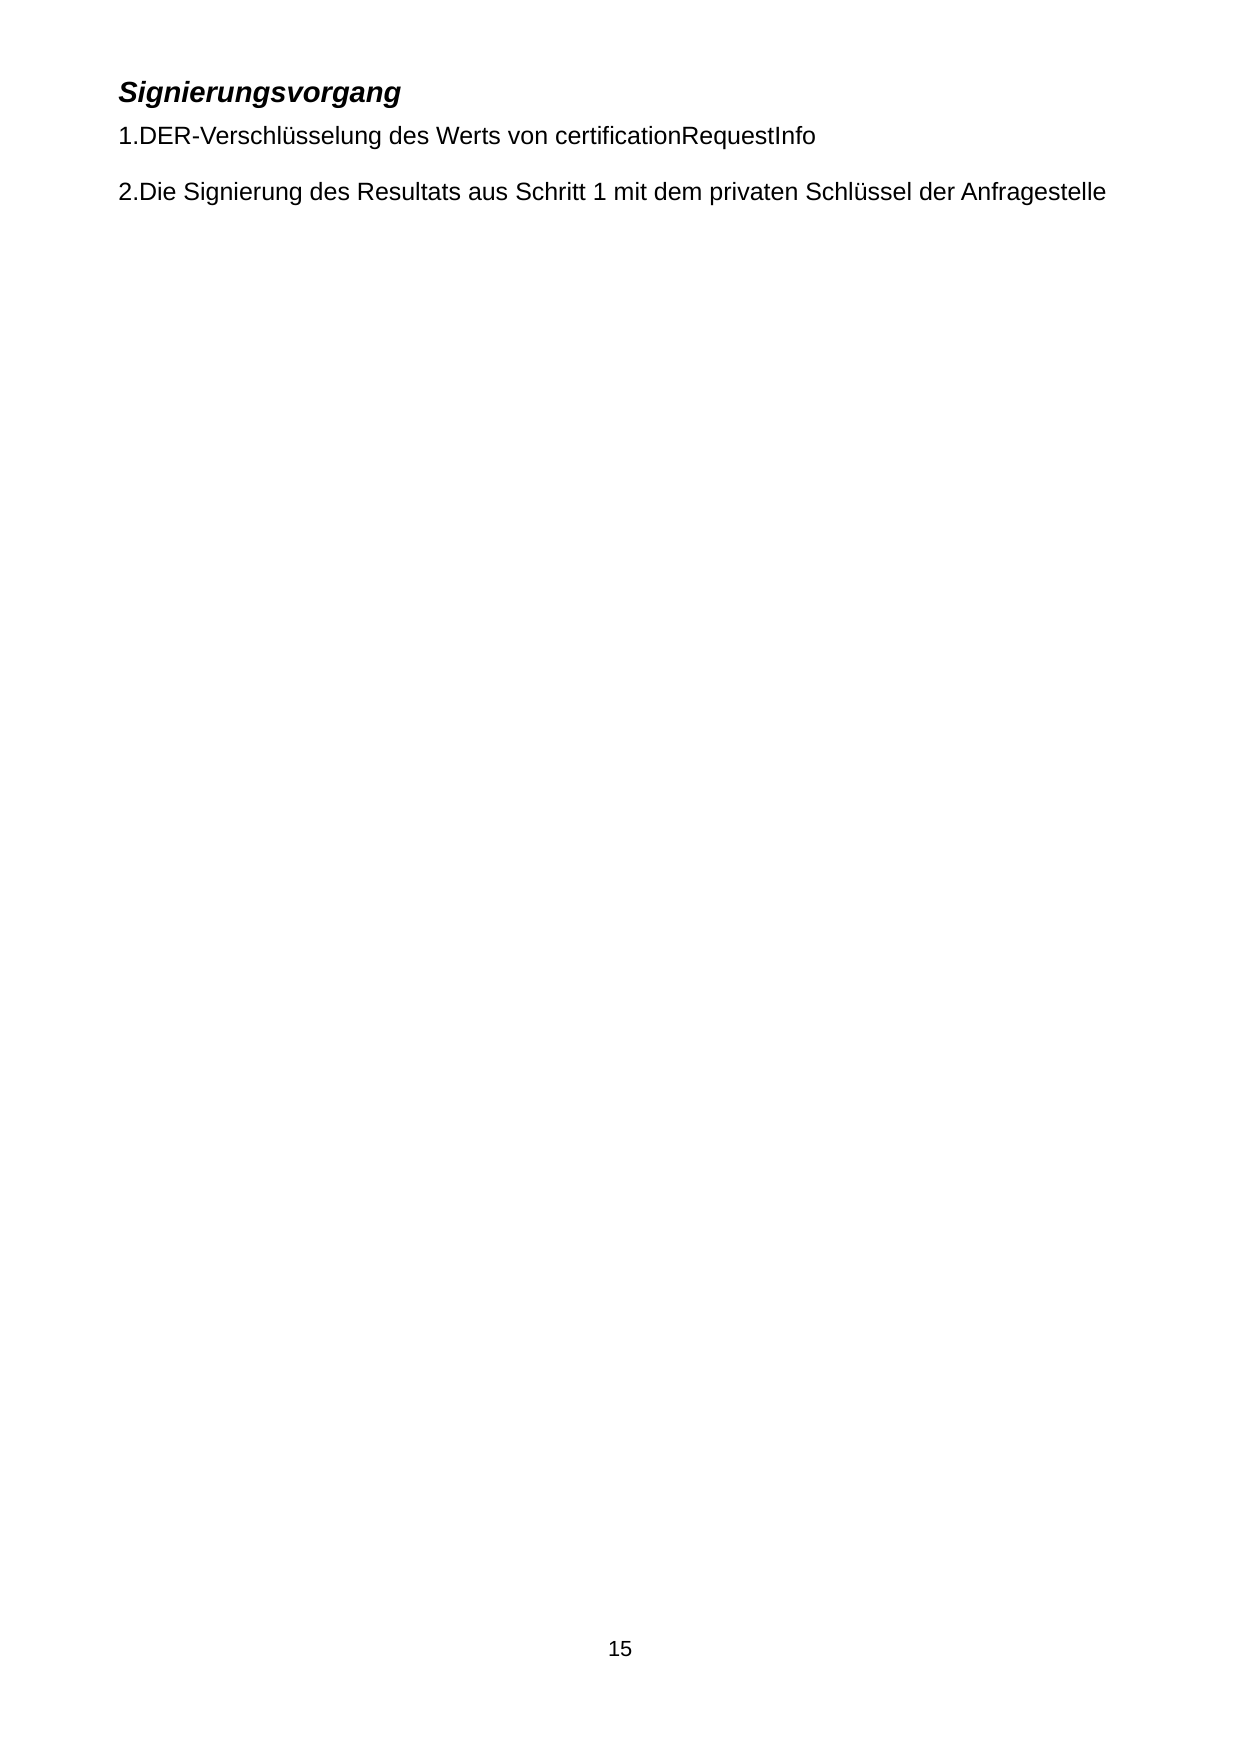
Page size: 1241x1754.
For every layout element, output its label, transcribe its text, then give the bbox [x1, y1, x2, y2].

list Die Signierung des Resultats aus Schritt 1 mit dem privaten Schlüssel der Anfragestelle [118, 177, 1122, 205]
list DER-Verschlüsselung des Werts von certificationRequestInfo [118, 121, 1122, 150]
subtitle Signierungsvorgang [118, 75, 1122, 108]
